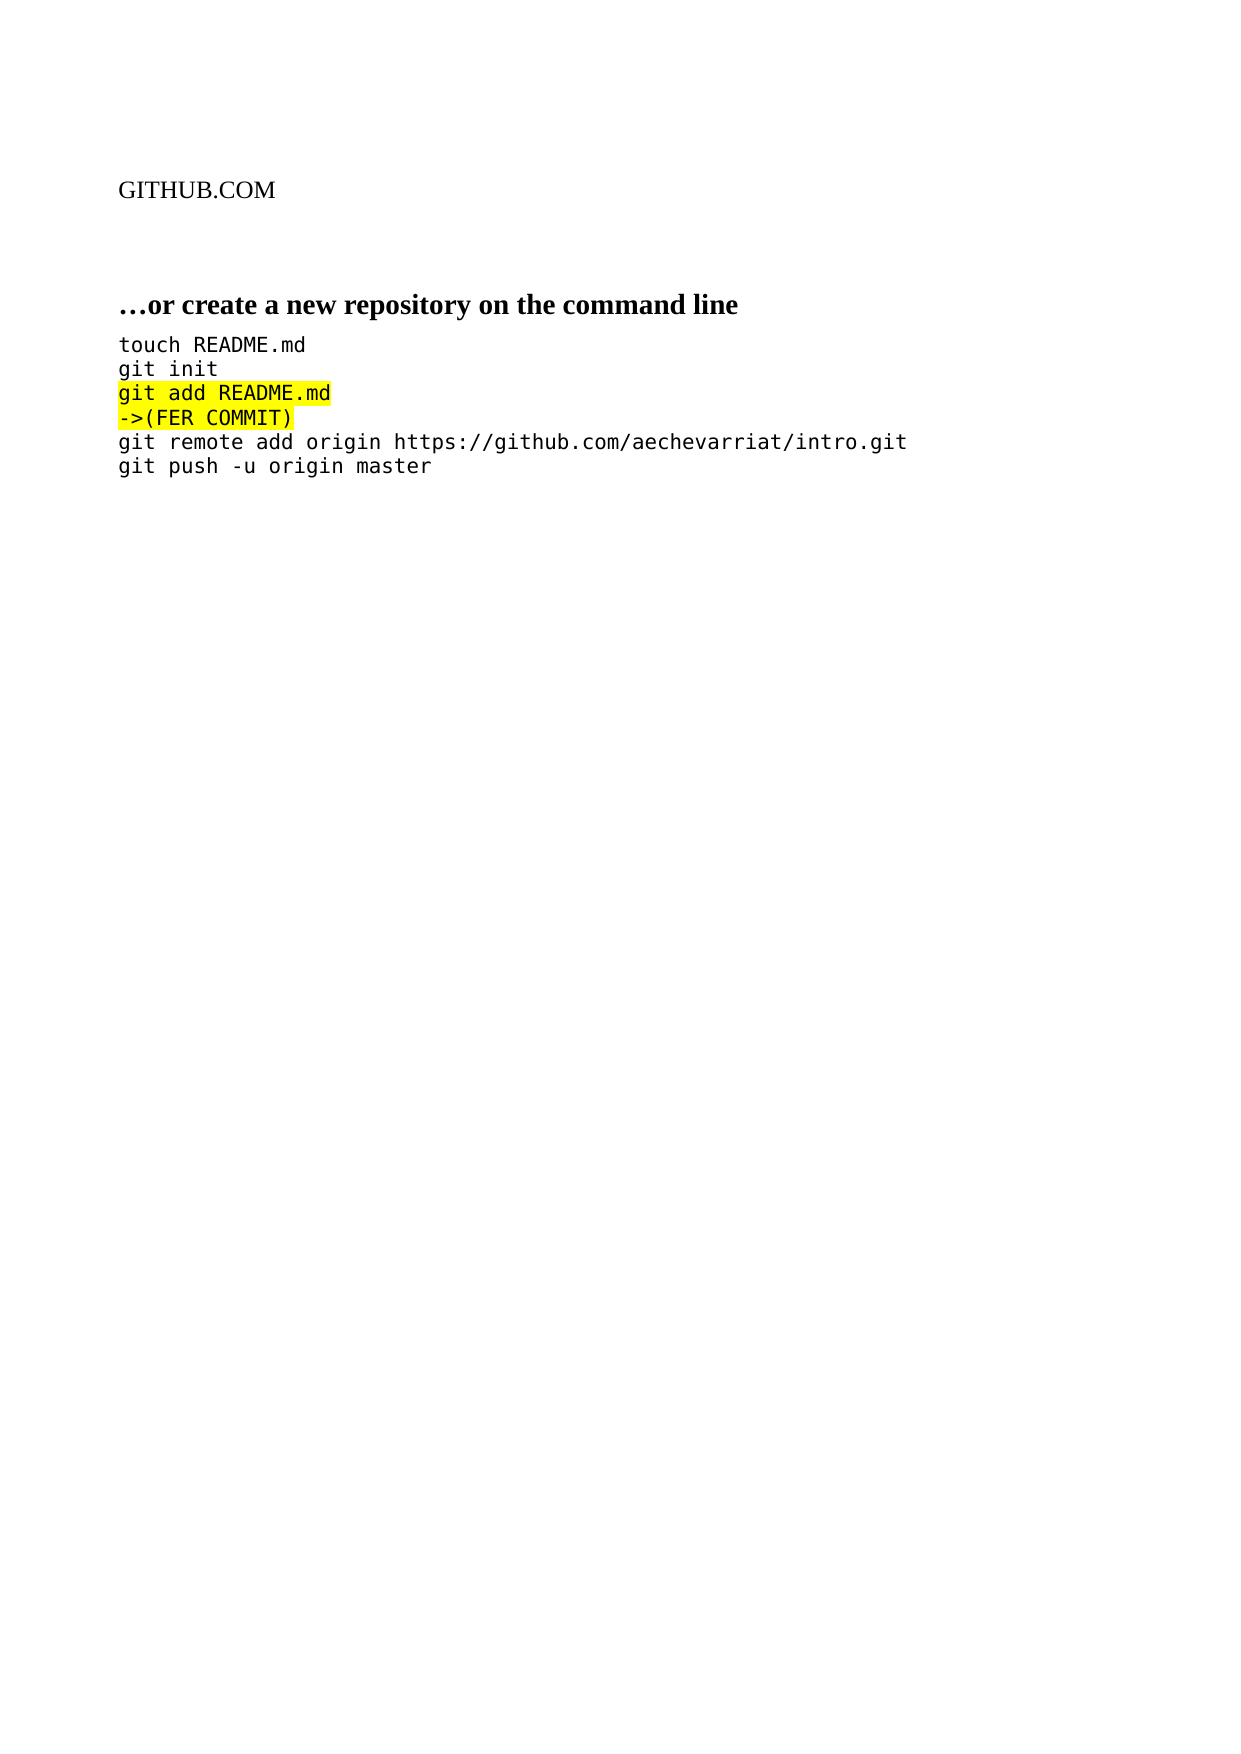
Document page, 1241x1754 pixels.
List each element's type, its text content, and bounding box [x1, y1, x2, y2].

text git add README.md [118, 381, 1122, 406]
text GITHUB.COM [118, 176, 1122, 204]
text git init [118, 357, 1122, 381]
text touch README.md [118, 333, 1122, 357]
subtitle …or create a new repository on the command line [118, 287, 1122, 320]
text git push -u origin master [118, 454, 1122, 478]
text ->(FER COMMIT) [118, 406, 1122, 430]
text git remote add origin https://github.com/aechevarriat/intro.git [118, 430, 1122, 454]
